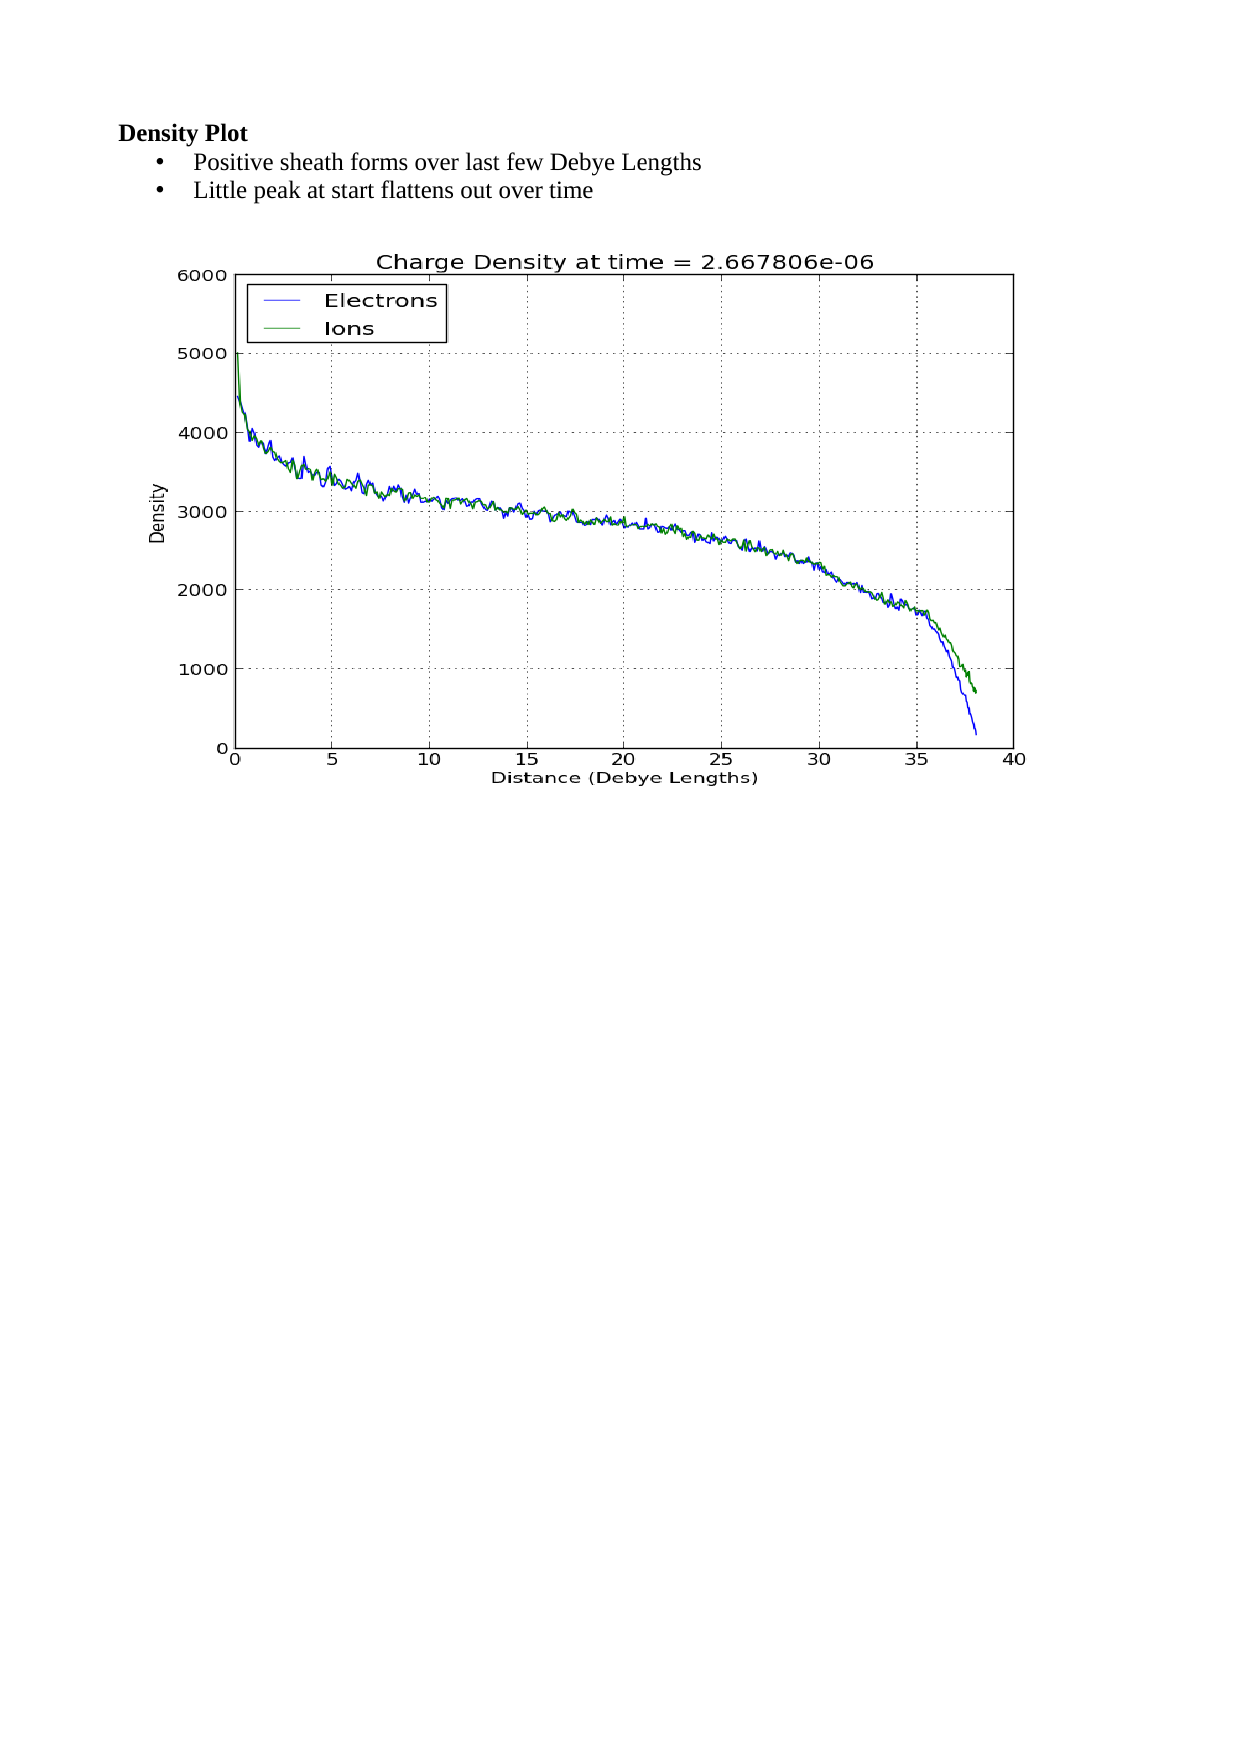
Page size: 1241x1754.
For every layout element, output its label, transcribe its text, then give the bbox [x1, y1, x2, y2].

text Density Plot [118, 118, 1122, 147]
list Positive sheath forms over last few Debye Lengths [156, 147, 1122, 176]
picture [110, 216, 1115, 807]
list Little peak at start flattens out over time [156, 176, 1122, 204]
